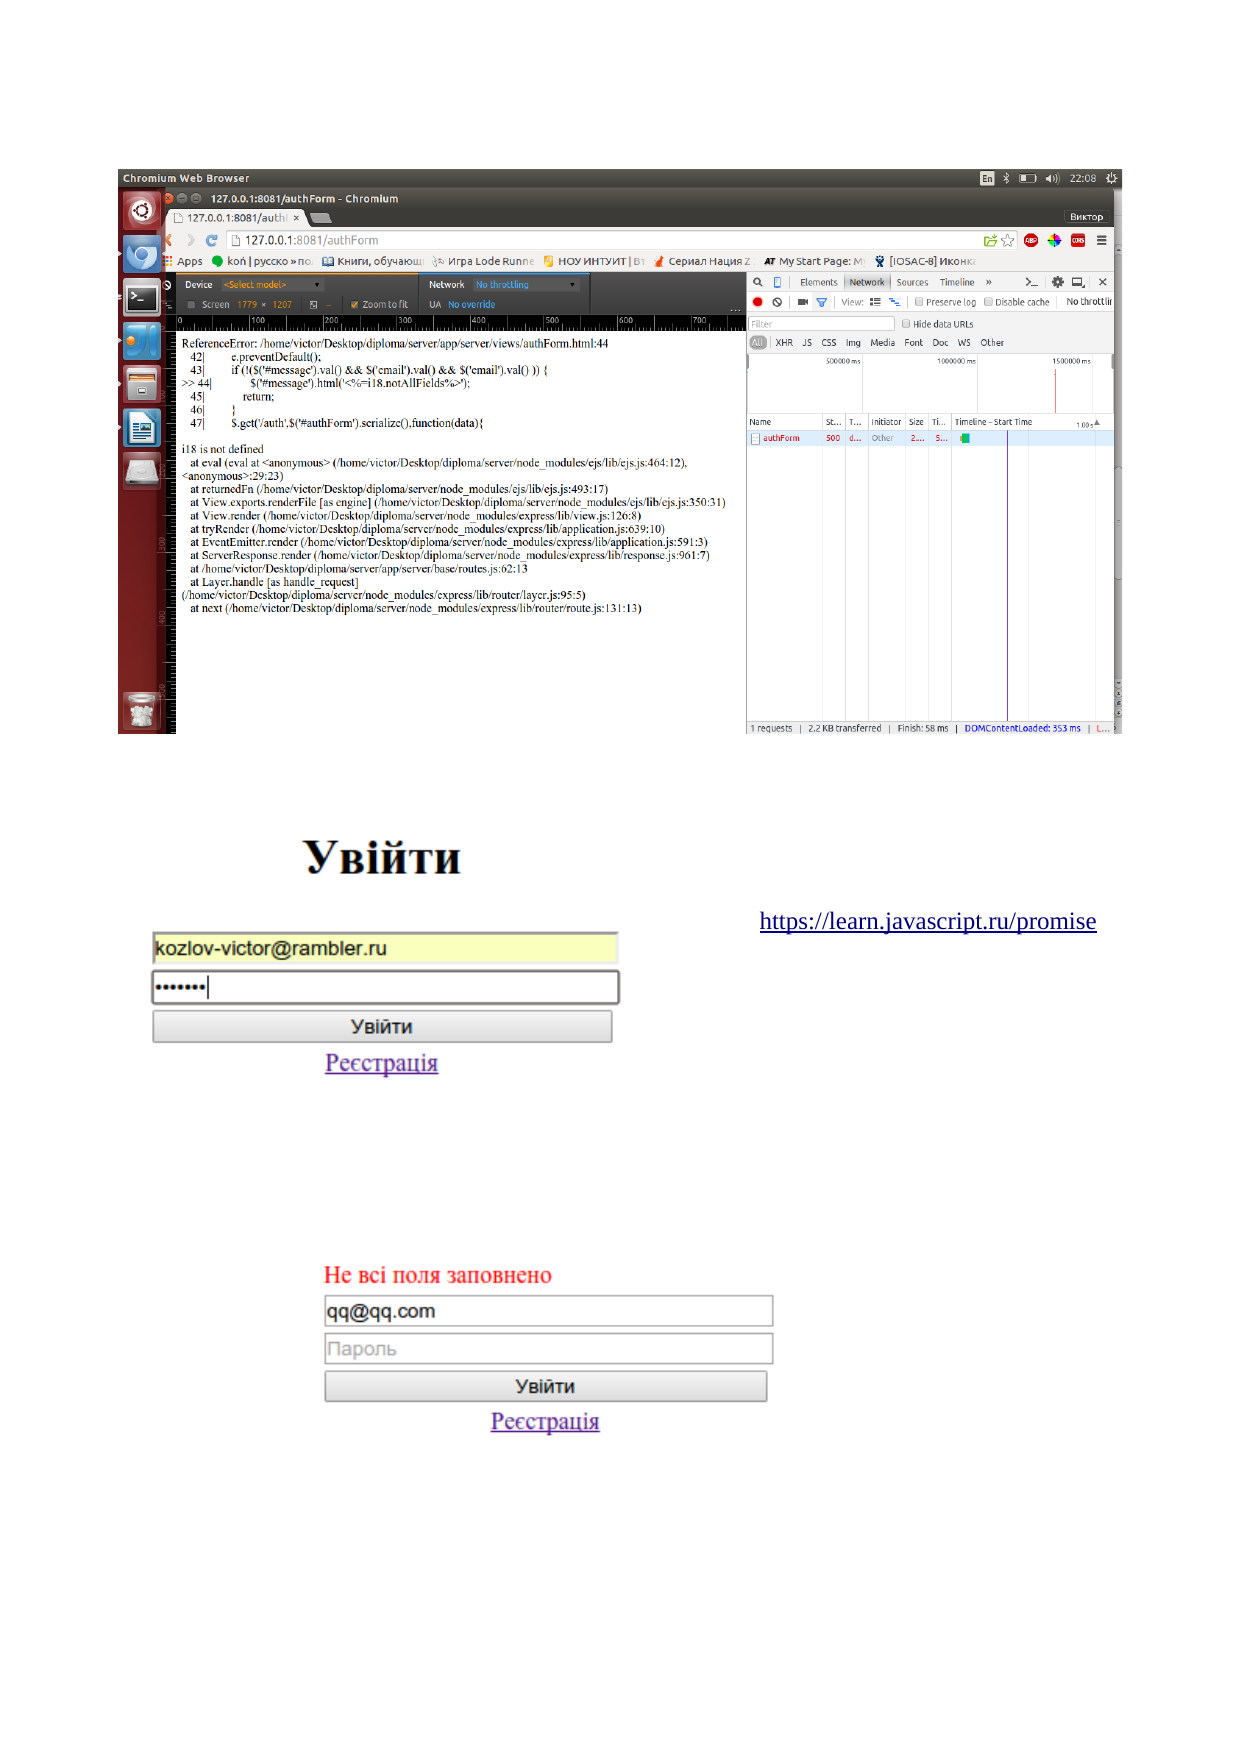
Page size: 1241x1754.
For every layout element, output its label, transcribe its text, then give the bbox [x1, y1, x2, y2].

text https://learn.javascript.ru/promise [760, 906, 1122, 935]
picture [118, 169, 1123, 734]
picture [15, 830, 1042, 1624]
